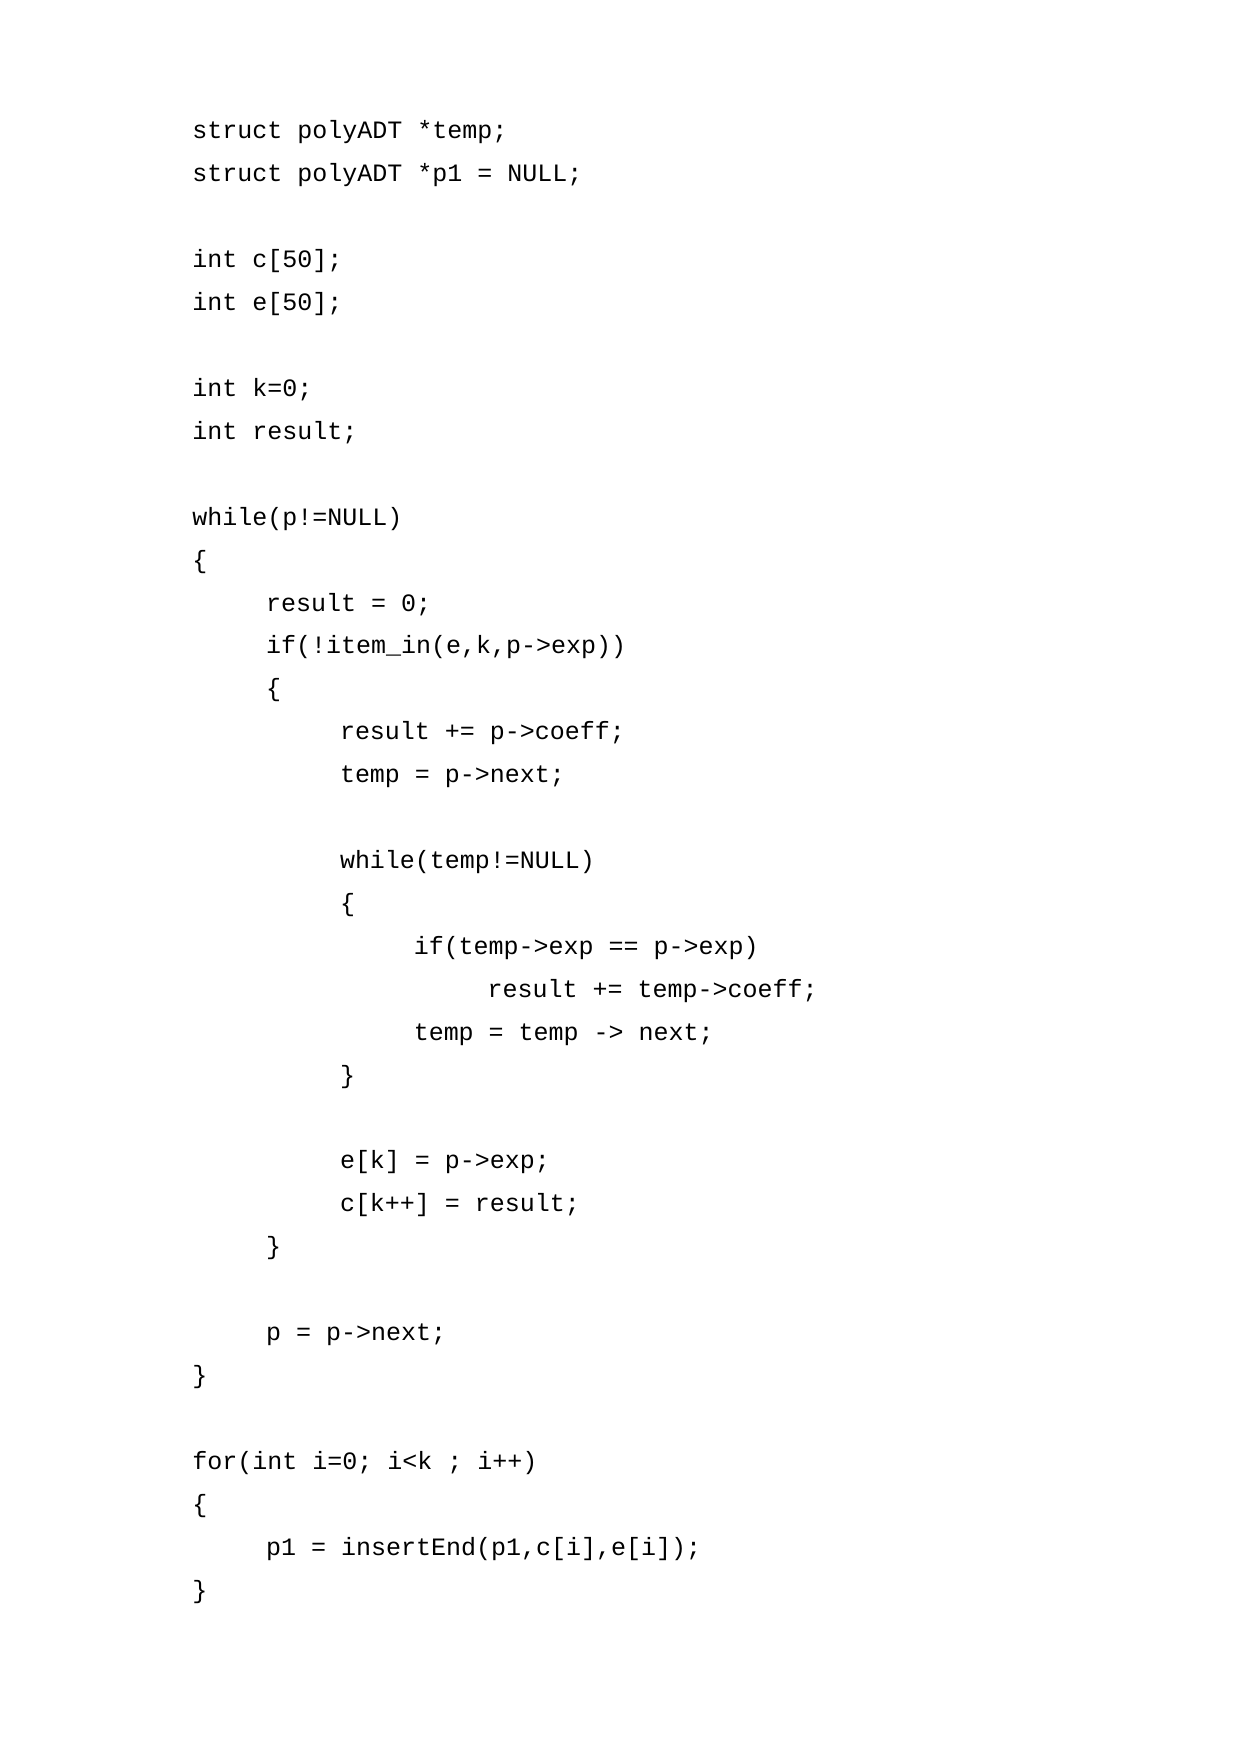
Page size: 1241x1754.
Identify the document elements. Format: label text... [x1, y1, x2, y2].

text int e[50]; [118, 290, 1122, 318]
text while(p!=NULL) [118, 504, 1122, 533]
text int k=0; [118, 376, 1122, 404]
text if(!item_in(e,k,p->exp)) [118, 633, 1122, 661]
text { [118, 676, 1122, 704]
text result += p->coeff; [118, 719, 1122, 747]
text { [118, 891, 1122, 919]
text temp = p->next; [118, 762, 1122, 790]
text for(int i=0; i<k ; i++) [118, 1448, 1122, 1477]
text p1 = insertEnd(p1,c[i],e[i]); [118, 1534, 1122, 1563]
text struct polyADT *temp; [118, 118, 1122, 146]
text } [118, 1234, 1122, 1262]
text result = 0; [118, 590, 1122, 618]
text temp = temp -> next; [118, 1019, 1122, 1048]
text c[k++] = result; [118, 1191, 1122, 1219]
text } [118, 1363, 1122, 1391]
text } [118, 1062, 1122, 1091]
text if(temp->exp == p->exp) [118, 933, 1122, 962]
text struct polyADT *p1 = NULL; [118, 161, 1122, 189]
text int c[50]; [118, 247, 1122, 275]
text { [118, 1491, 1122, 1520]
text result += temp->coeff; [118, 976, 1122, 1005]
text while(temp!=NULL) [118, 848, 1122, 876]
text p = p->next; [118, 1320, 1122, 1348]
text { [118, 547, 1122, 576]
text e[k] = p->exp; [118, 1148, 1122, 1176]
text } [118, 1577, 1122, 1606]
text int result; [118, 418, 1122, 447]
